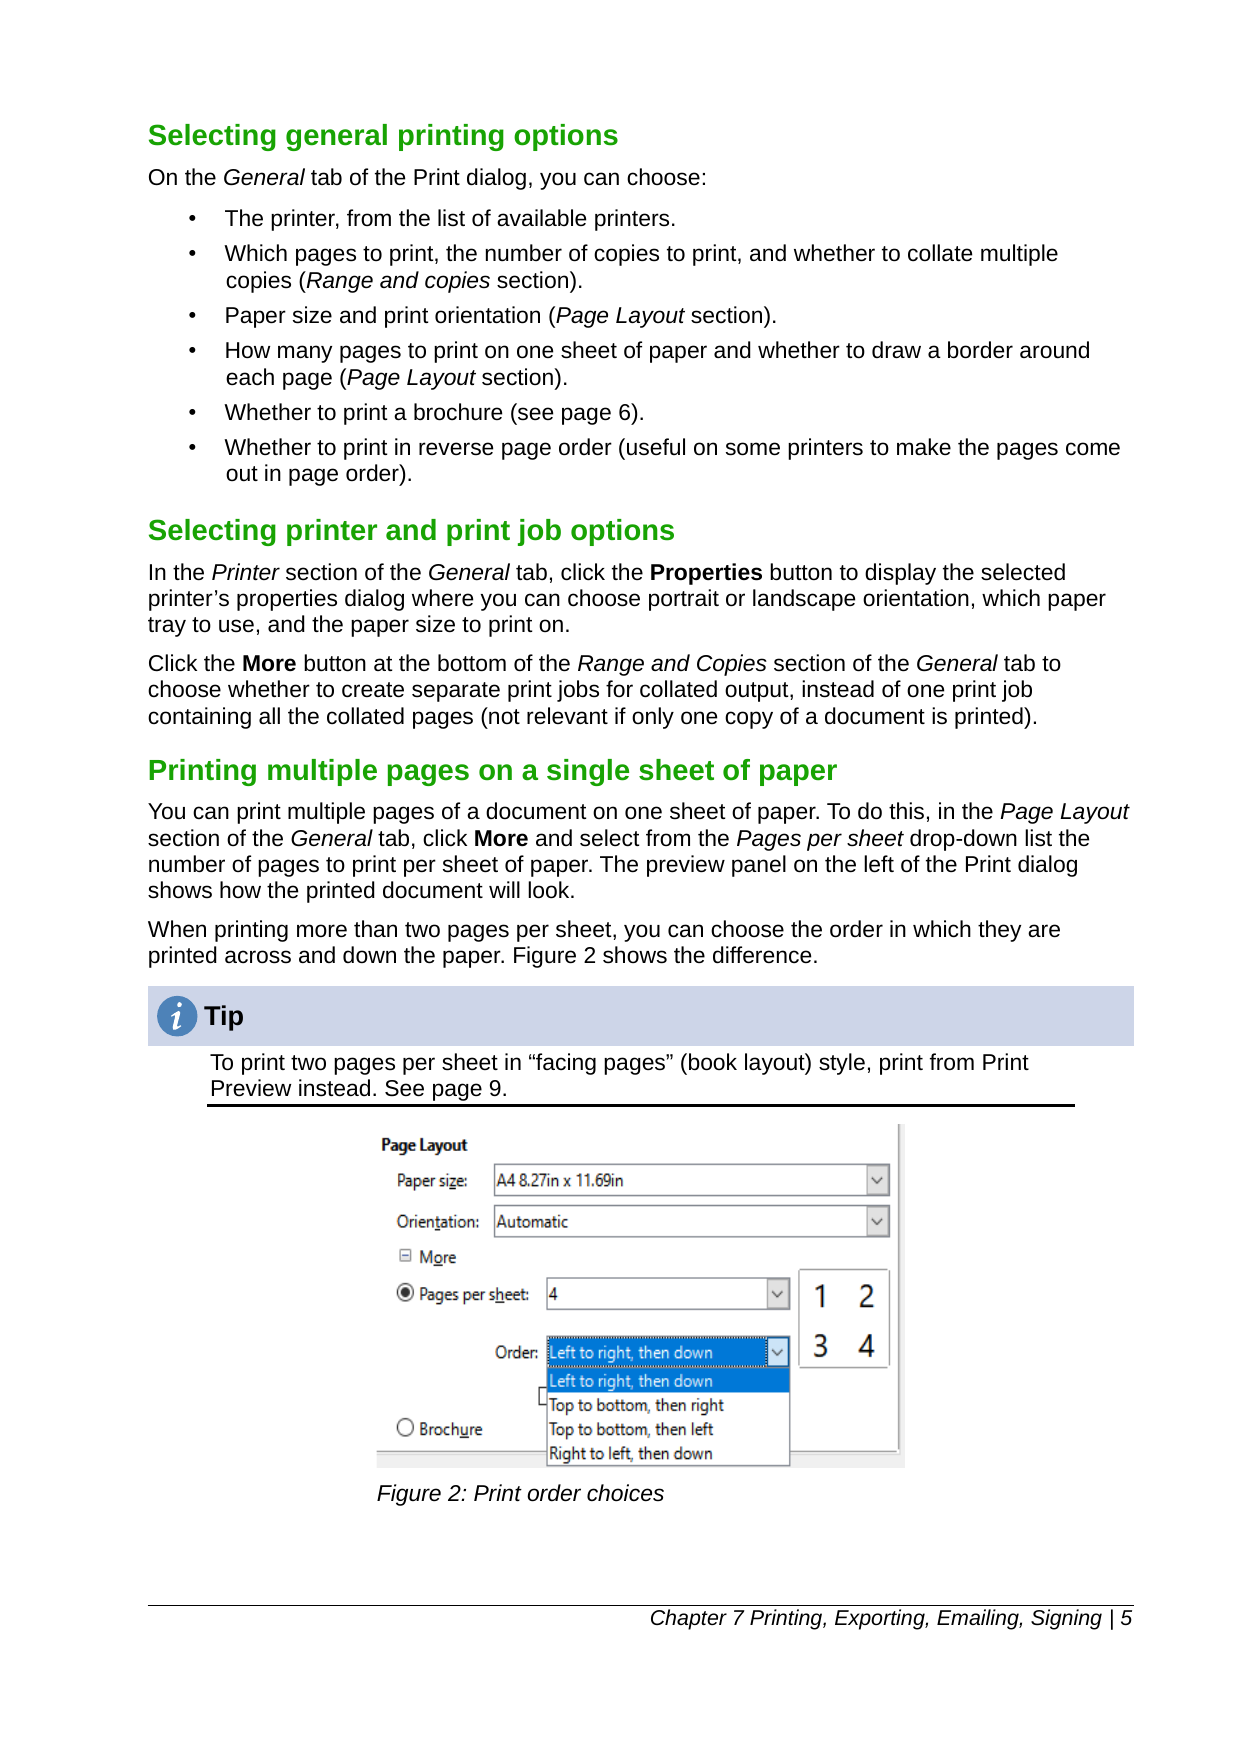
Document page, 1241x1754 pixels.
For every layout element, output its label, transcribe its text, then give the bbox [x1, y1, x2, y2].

list Whether to print a brochure (see page 6). [185, 396, 1134, 425]
text Click the More button at the bottom of the Range and Copies section of the General tab to choose whether to create separate print jobs for collated output, instead of one print job containing all the collated pages (not relevant if only one copy of a document is printed). [148, 650, 1134, 729]
text Figure 2: Print order choices [377, 1480, 905, 1506]
list Whether to print in reverse page order (useful on some printers to make the pages come out in page order). [185, 431, 1134, 489]
text You can print multiple pages of a document on one sheet of paper. To do this, in the Page Layout section of the General tab, click More and select from the Pages per sheet drop-down list the number of pages to print per sheet of paper. The preview panel on the left of the Print dialog shows how the printed document will look. [148, 798, 1134, 903]
list On the General tab of the Print dialog, you can choose: [148, 163, 1134, 190]
subtitle Selecting general printing options [148, 118, 1134, 152]
list The printer, from the list of available printers. [185, 202, 1134, 232]
subtitle Tip [148, 986, 1134, 1046]
subtitle Printing multiple pages on a single sheet of paper [148, 753, 1134, 786]
text When printing more than two pages per sheet, you can choose the order in which they are printed across and down the paper. Figure 2 shows the difference. [148, 916, 1134, 969]
subtitle Selecting printer and print job options [148, 513, 1134, 547]
list Which pages to print, the number of copies to print, and whether to collate multiple copies (Range and copies section). [185, 237, 1134, 293]
text To print two pages per sheet in “facing pages” (book layout) style, print from Print Preview instead. See page 9. [207, 1046, 1075, 1104]
picture [376, 1124, 905, 1468]
list Paper size and print orientation (Page Layout section). [185, 299, 1134, 328]
text In the Printer section of the General tab, click the Properties button to display the selected printer’s properties dialog where you can choose portrait or landscape orientation, which paper tray to use, and the paper size to print on. [148, 558, 1134, 638]
list How many pages to print on one sheet of paper and whether to draw a border around each page (Page Layout section). [185, 334, 1134, 390]
